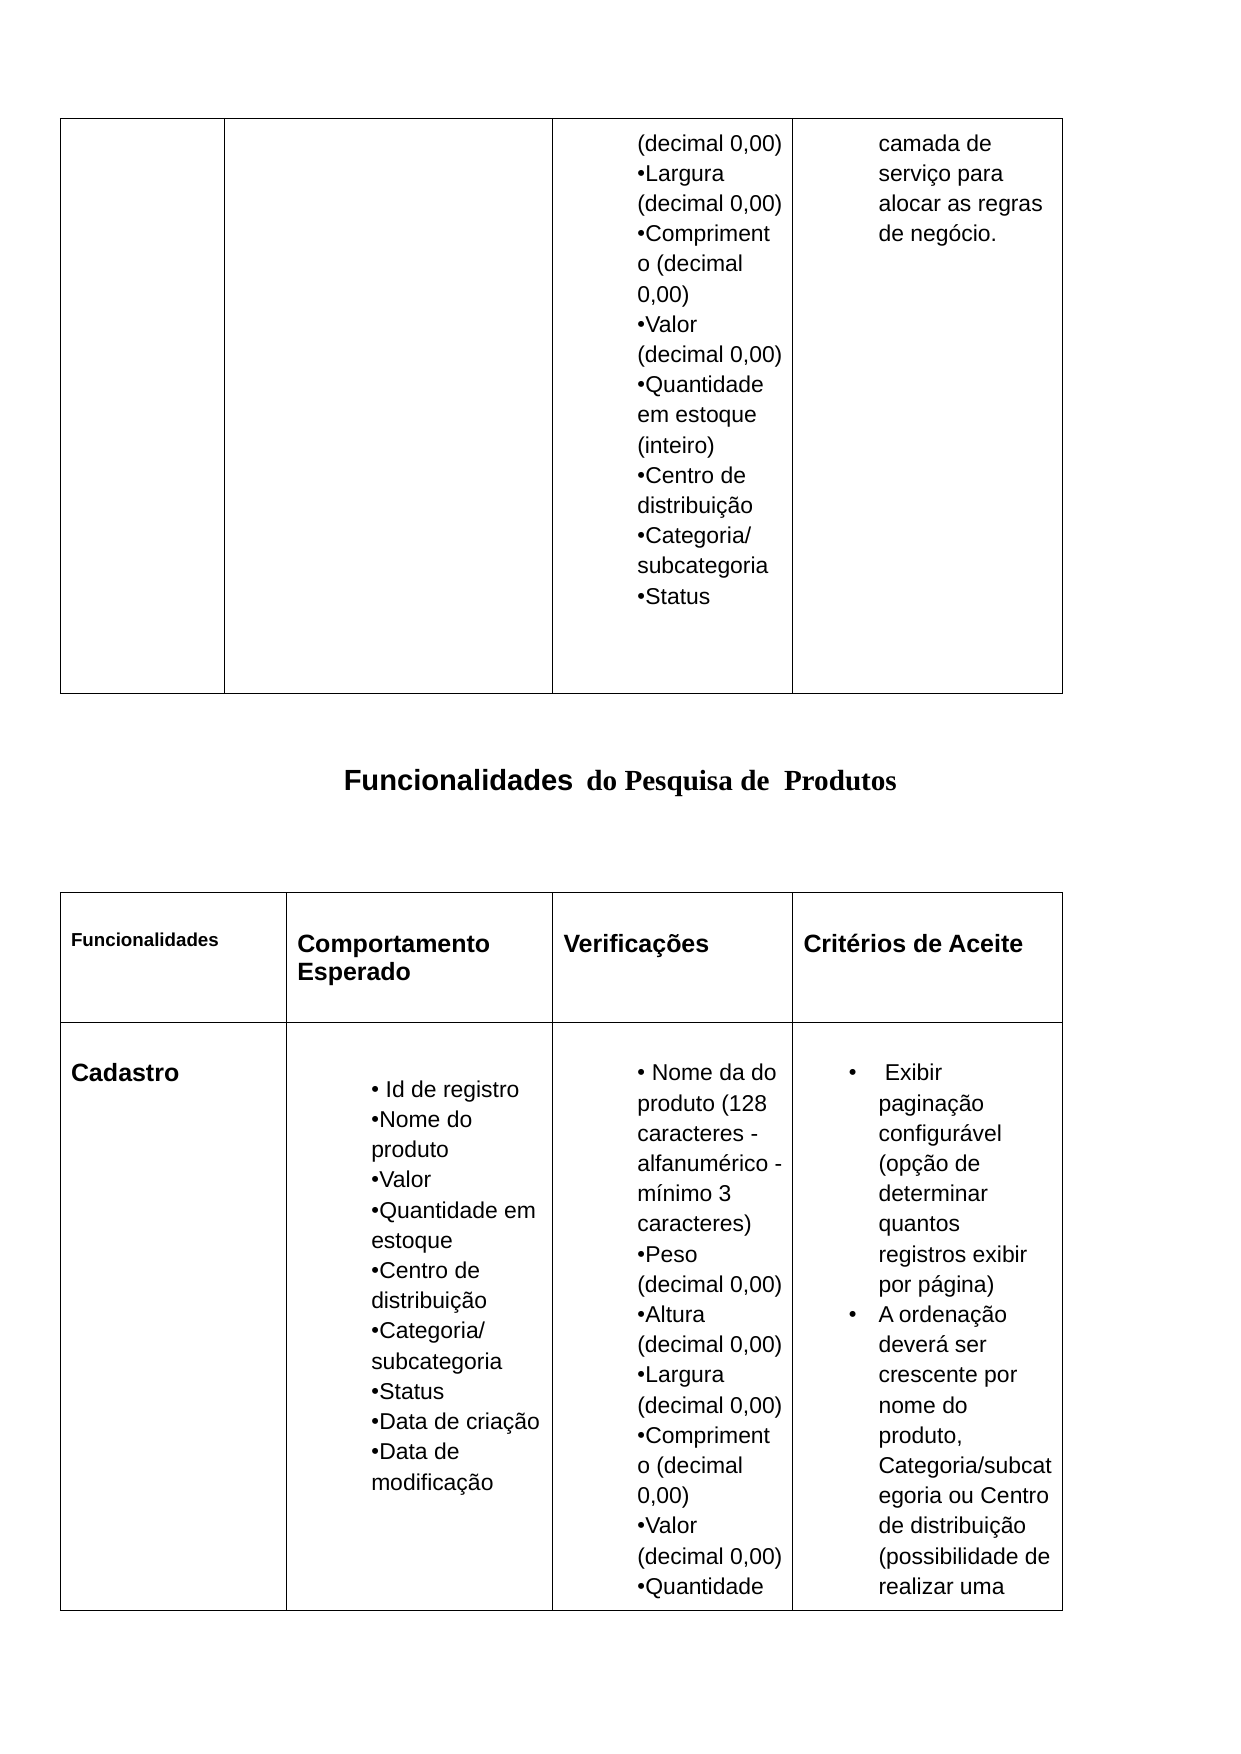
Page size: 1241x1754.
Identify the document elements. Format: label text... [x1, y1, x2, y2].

table_cell Exibir paginação configurável (opção de determinar quantos registros exibir por página) A ordenação deverá ser crescente por nome do produto, Categoria/subcategoria ou Centro de distribuição (possibilidade de realizar uma [793, 1023, 1062, 1610]
table_cell Um produto pode ser alterado para ativo ou inativo. Todo produto alterado deve ser registrado com a data e hora de modificação. Criar uma camada de serviço para alocar as regras de negócio. [793, 119, 1062, 692]
table_cell [61, 119, 224, 692]
table_header Comportamento Esperado [287, 893, 552, 1022]
table_cell Nome da do produto (128 caracteres - alfanumérico - mínimo 3 caracteres) Peso (decimal 0,00) Altura (decimal 0,00) Largura (decimal 0,00) Comprimento (decimal 0,00) Valor (decimal 0,00) Quantidade em estoque (inteiro) Centro de distribuição (um ou mais) Categoria/subcategoria (uma ou mais) Status (Todos, Ativos, Inativos) [553, 1023, 792, 1610]
table_header Critérios de Aceite [793, 893, 1062, 1022]
table_header Funcionalidades [61, 893, 286, 1022]
table_cell [225, 119, 552, 692]
table_cell Cadastro [61, 1023, 286, 1610]
table_cell Nome do produto (128 caracteres – alfanumérico). Descrição do produto (512 caracteres - alfanumérico) Peso (decimal 0,00) Altura (decimal 0,00) Largura (decimal 0,00) Comprimento (decimal 0,00) Valor (decimal 0,00) Quantidade em estoque (inteiro) Centro de distribuição Categoria/subcategoria Status [553, 119, 792, 692]
table_header Verificações [553, 893, 792, 1022]
table_cell Id de registro Nome do produto Valor Quantidade em estoque Centro de distribuição Categoria/subcategoria Status Data de criação Data de modificação [287, 1023, 552, 1610]
text Funcionalidades do Pesquisa de Produtos [118, 743, 1122, 801]
